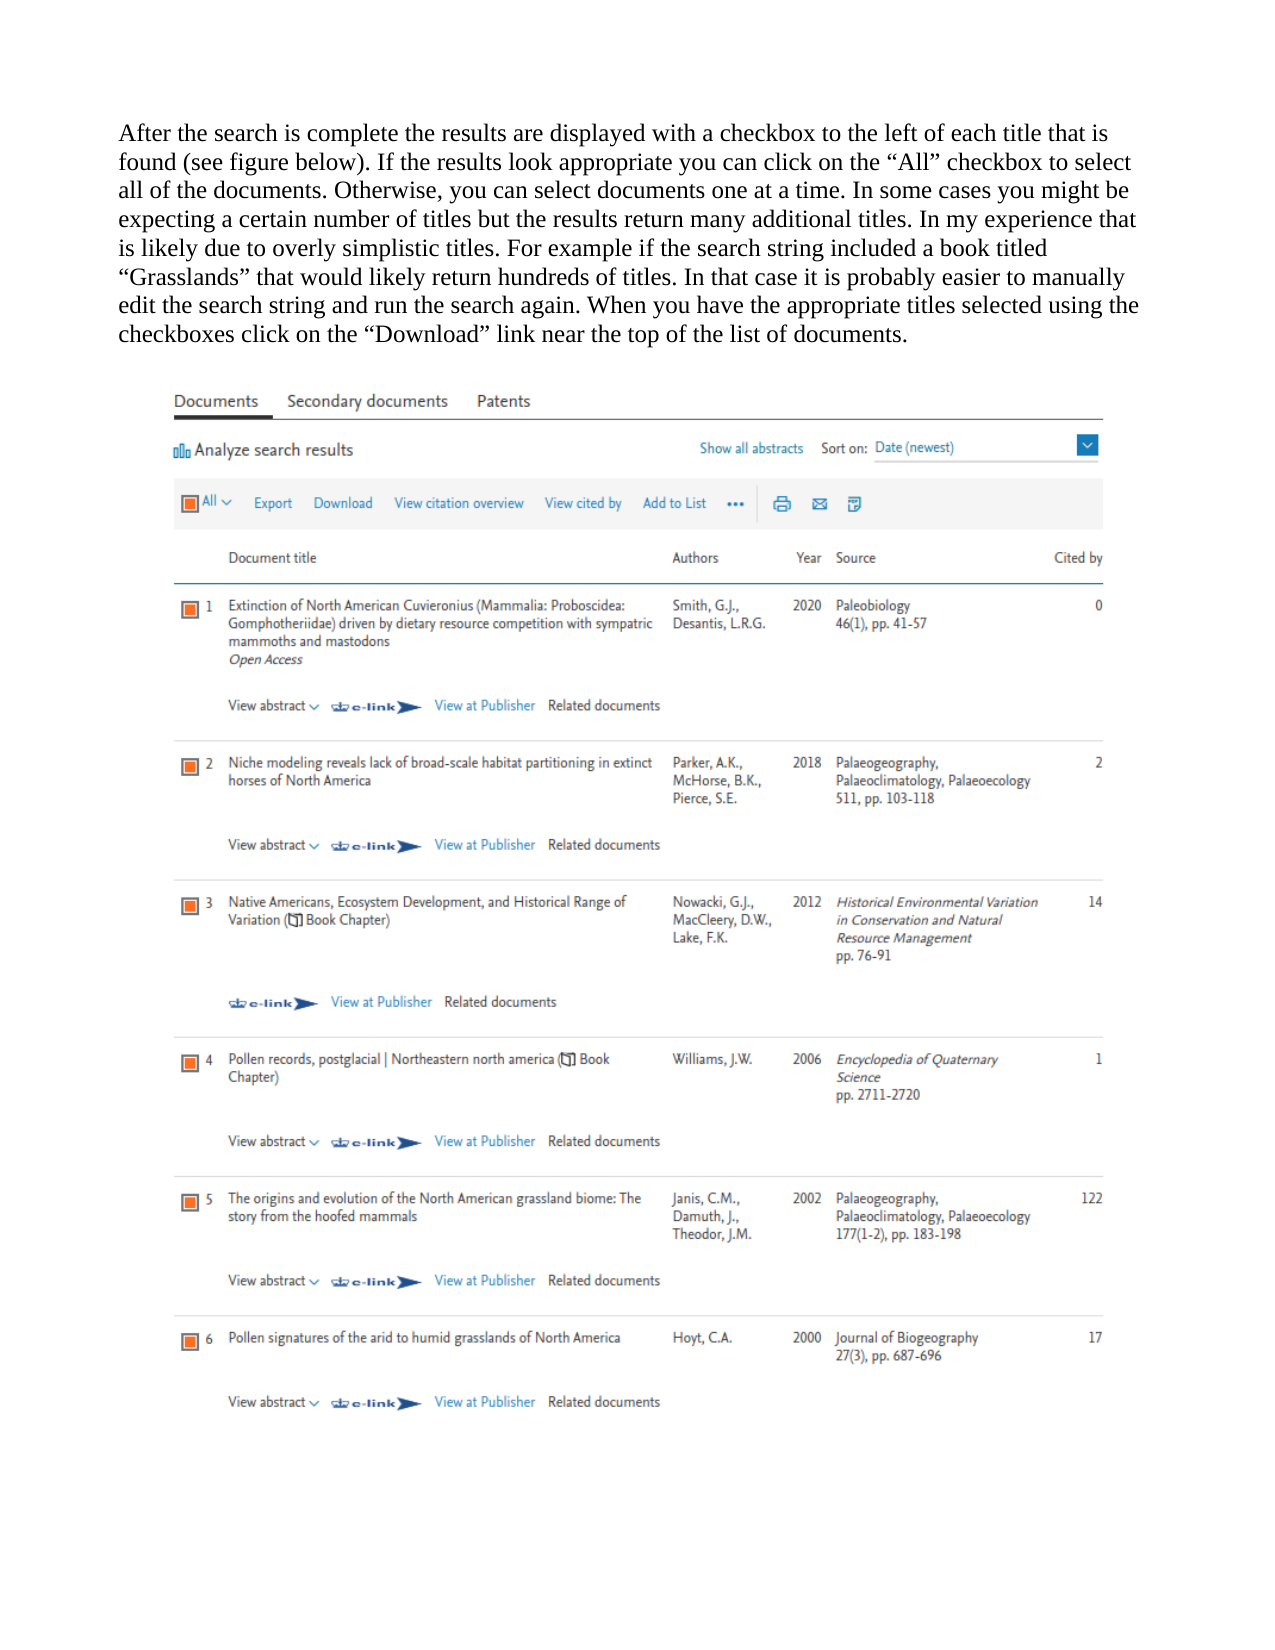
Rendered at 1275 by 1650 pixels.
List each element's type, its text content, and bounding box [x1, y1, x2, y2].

picture [167, 376, 1108, 1426]
text After the search is complete the results are displayed with a checkbox to the left of each title that is found (see figure below). If the results look appropriate you can click on the “All” checkbox to select all of the documents. Otherwise, you can select documents one at a time. In some cases you might be expecting a certain number of titles but the results return many additional titles. In my experience that is likely due to overly simplistic titles. For example if the search string included a book titled “Grasslands” that would likely return hundreds of titles. In that case it is probably easier to manually edit the search string and run the search again. When you have the appropriate titles selected using the checkboxes click on the “Download” link near the top of the list of documents. [118, 118, 1157, 348]
